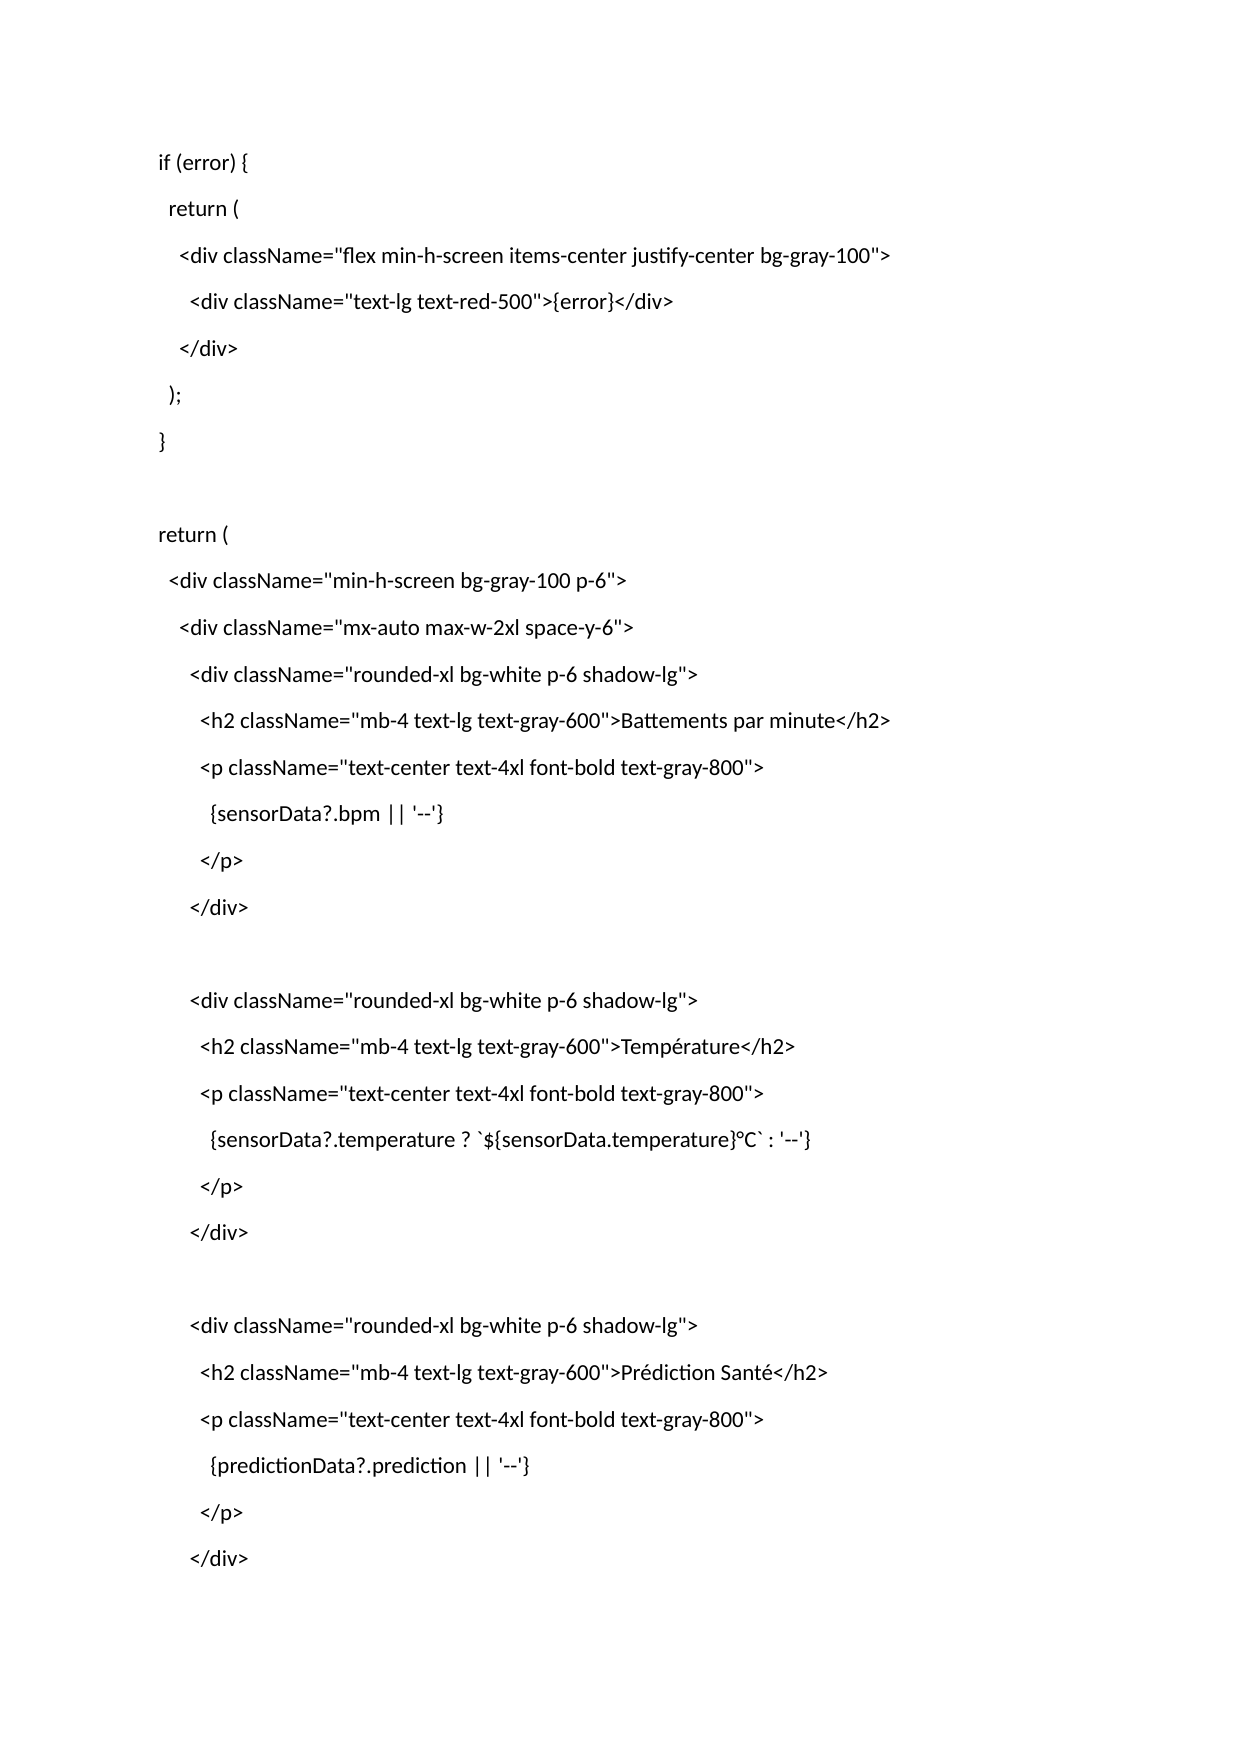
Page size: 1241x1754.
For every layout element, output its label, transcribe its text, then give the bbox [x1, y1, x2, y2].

text <div className="rounded-xl bg-white p-6 shadow-lg"> [148, 660, 1093, 688]
text <p className="text-center text-4xl font-bold text-gray-800"> [148, 1079, 1093, 1107]
text <p className="text-center text-4xl font-bold text-gray-800"> [148, 1405, 1093, 1433]
text </div> [148, 1544, 1093, 1572]
text {predictionData?.prediction || '--'} [148, 1451, 1093, 1479]
text </p> [148, 1172, 1093, 1200]
text <div className="flex min-h-screen items-center justify-center bg-gray-100"> [148, 241, 1093, 269]
text </p> [148, 1498, 1093, 1526]
text <div className="min-h-screen bg-gray-100 p-6"> [148, 567, 1093, 595]
text <h2 className="mb-4 text-lg text-gray-600">Température</h2> [148, 1032, 1093, 1060]
text <div className="rounded-xl bg-white p-6 shadow-lg"> [148, 1312, 1093, 1340]
text <div className="rounded-xl bg-white p-6 shadow-lg"> [148, 986, 1093, 1014]
text </p> [148, 846, 1093, 874]
text ); [148, 380, 1093, 408]
text return ( [148, 194, 1093, 222]
text </div> [148, 334, 1093, 362]
text } [148, 427, 1093, 455]
text <p className="text-center text-4xl font-bold text-gray-800"> [148, 753, 1093, 781]
text <div className="text-lg text-red-500">{error}</div> [148, 287, 1093, 315]
text {sensorData?.bpm || '--'} [148, 799, 1093, 827]
text </div> [148, 893, 1093, 921]
text if (error) { [148, 148, 1093, 176]
text <h2 className="mb-4 text-lg text-gray-600">Battements par minute</h2> [148, 706, 1093, 734]
text return ( [148, 520, 1093, 548]
text <div className="mx-auto max-w-2xl space-y-6"> [148, 613, 1093, 641]
text <h2 className="mb-4 text-lg text-gray-600">Prédiction Santé</h2> [148, 1358, 1093, 1386]
text {sensorData?.temperature ? `${sensorData.temperature}°C` : '--'} [148, 1125, 1093, 1153]
text </div> [148, 1218, 1093, 1247]
